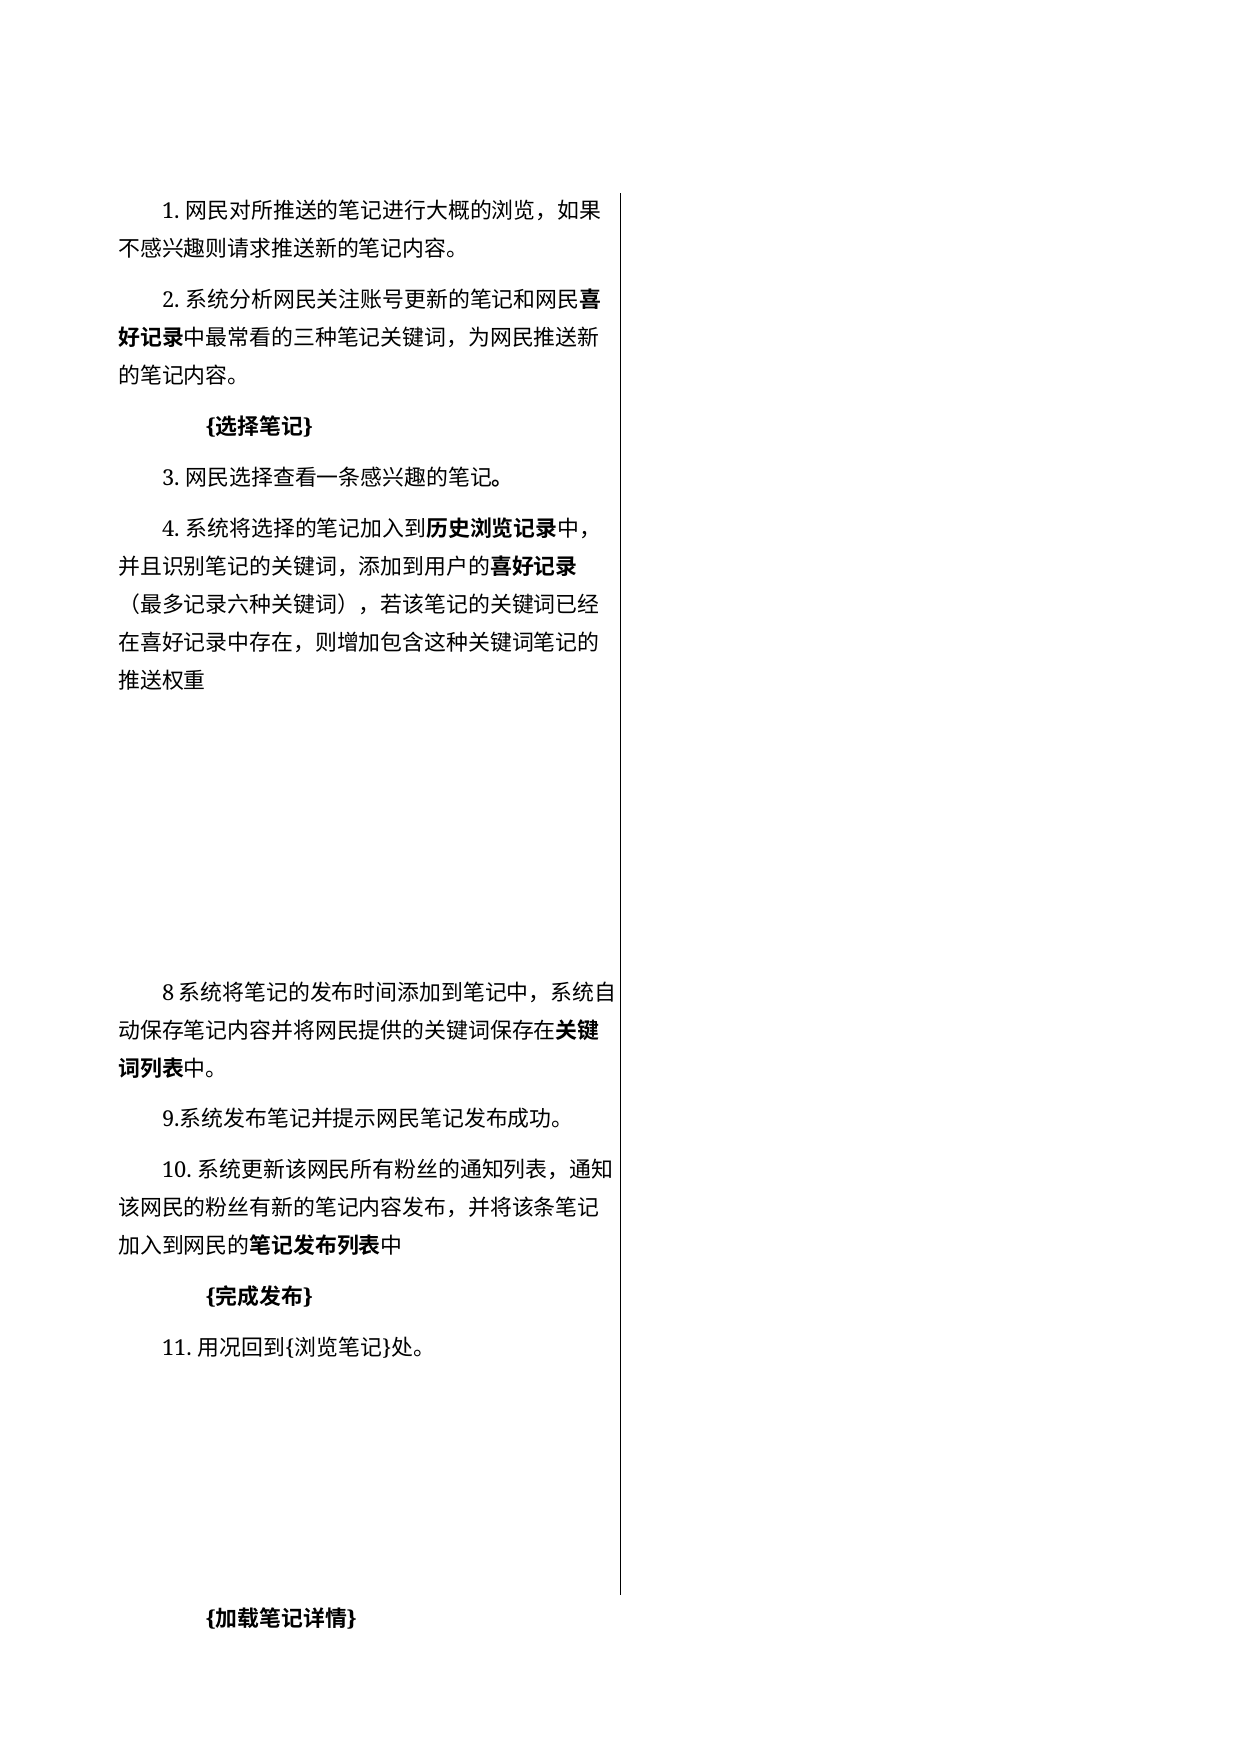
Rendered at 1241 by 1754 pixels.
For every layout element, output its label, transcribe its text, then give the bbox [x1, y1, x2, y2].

text 3. 网民选择查看一条感兴趣的笔记。 [118, 460, 618, 492]
text 9.系统发布笔记并提示网民笔记发布成功。 [118, 1101, 618, 1133]
text 4. 系统将选择的笔记加入到历史浏览记录中，并且识别笔记的关键词，添加到用户的喜好记录（最多记录六种关键词），若该笔记的关键词已经在喜好记录中存在，则增加包含这种关键词笔记的推送权重 [118, 511, 618, 694]
text {完成发布} [118, 1279, 618, 1311]
text {选择笔记} [118, 409, 618, 441]
text {加载笔记详情} [118, 1601, 1122, 1633]
text 10. 系统更新该网民所有粉丝的通知列表，通知该网民的粉丝有新的笔记内容发布，并将该条笔记加入到网民的笔记发布列表中 [118, 1152, 618, 1260]
text 8系统将笔记的发布时间添加到笔记中，系统自动保存笔记内容并将网民提供的关键词保存在关键词列表中。 [118, 974, 618, 1082]
text 1. 网民对所推送的笔记进行大概的浏览，如果不感兴趣则请求推送新的笔记内容。 [118, 193, 618, 263]
text 2. 系统分析网民关注账号更新的笔记和网民喜好记录中最常看的三种笔记关键词，为网民推送新的笔记内容。 [118, 282, 618, 390]
text 11. 用况回到{浏览笔记}处。 [118, 1330, 618, 1362]
